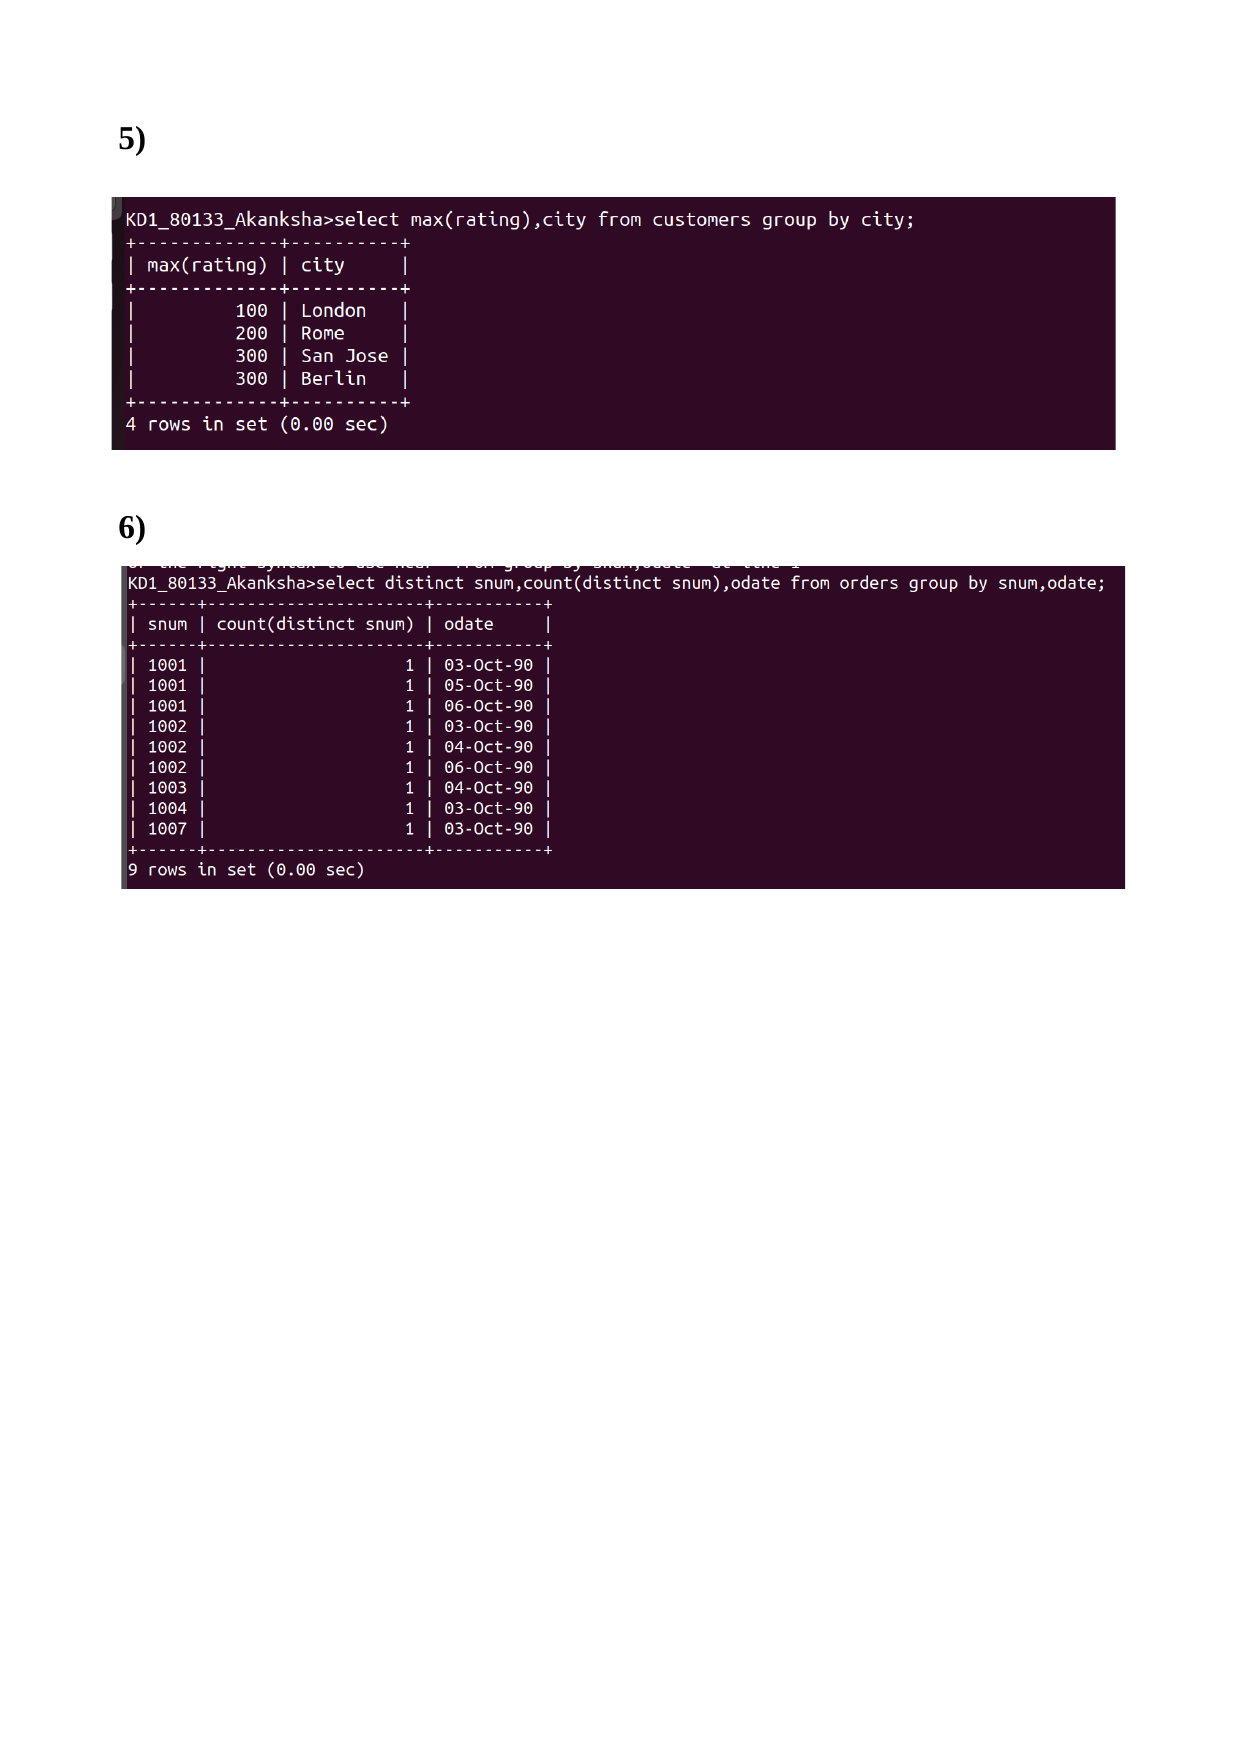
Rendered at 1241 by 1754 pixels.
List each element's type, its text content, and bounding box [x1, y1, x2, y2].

text 6) [118, 507, 1122, 546]
text 5) [118, 118, 1122, 156]
picture [121, 566, 1126, 889]
picture [111, 197, 1116, 450]
